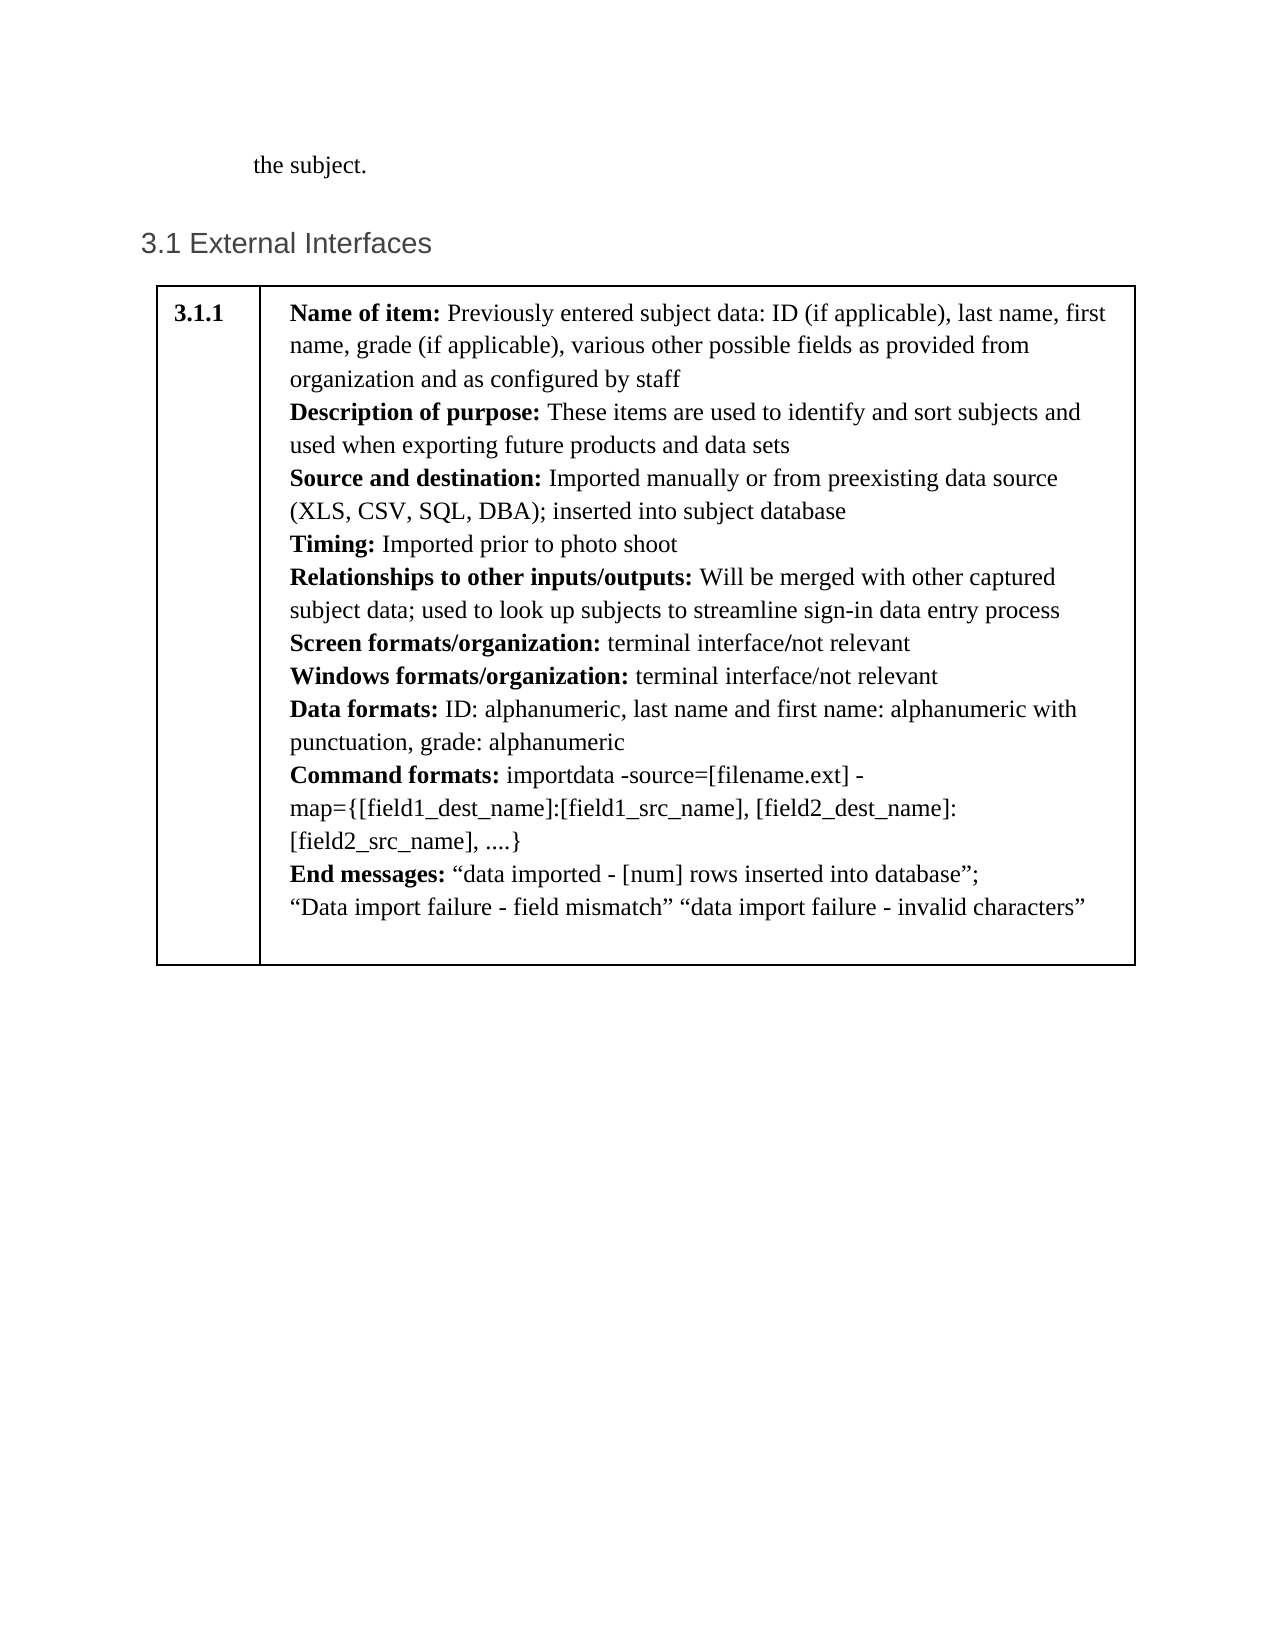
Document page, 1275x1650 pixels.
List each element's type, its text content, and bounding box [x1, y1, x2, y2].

text the subject. [150, 150, 1125, 179]
table_header Name of item: Previously entered subject data: ID (if applicable), last name, first name, grade (if applicable), various other possible fields as provided from organization and as configured by staff Description of purpose: These items are used to identify and sort subjects and used when exporting future products and data sets Source and destination: Imported manually or from preexisting data source (XLS, CSV, SQL, DBA); inserted into subject database Timing: Imported prior to photo shoot Relationships to other inputs/outputs: Will be merged with other captured subject data; used to look up subjects to streamline sign-in data entry process Screen formats/organization: terminal interface/not relevant Windows formats/organization: terminal interface/not relevant Data formats: ID: alphanumeric, last name and first name: alphanumeric with punctuation, grade: alphanumeric Command formats: importdata -source=[filename.ext] -map={[field1_dest_name]:[field1_src_name], [field2_dest_name]:[field2_src_name], ....} End messages: “data imported - [num] rows inserted into database”; “Data import failure - field mismatch” “data import failure - invalid characters” [261, 287, 1134, 964]
table_header 3.1.1 [158, 287, 259, 964]
subtitle 3.1 External Interfaces [141, 226, 1125, 260]
